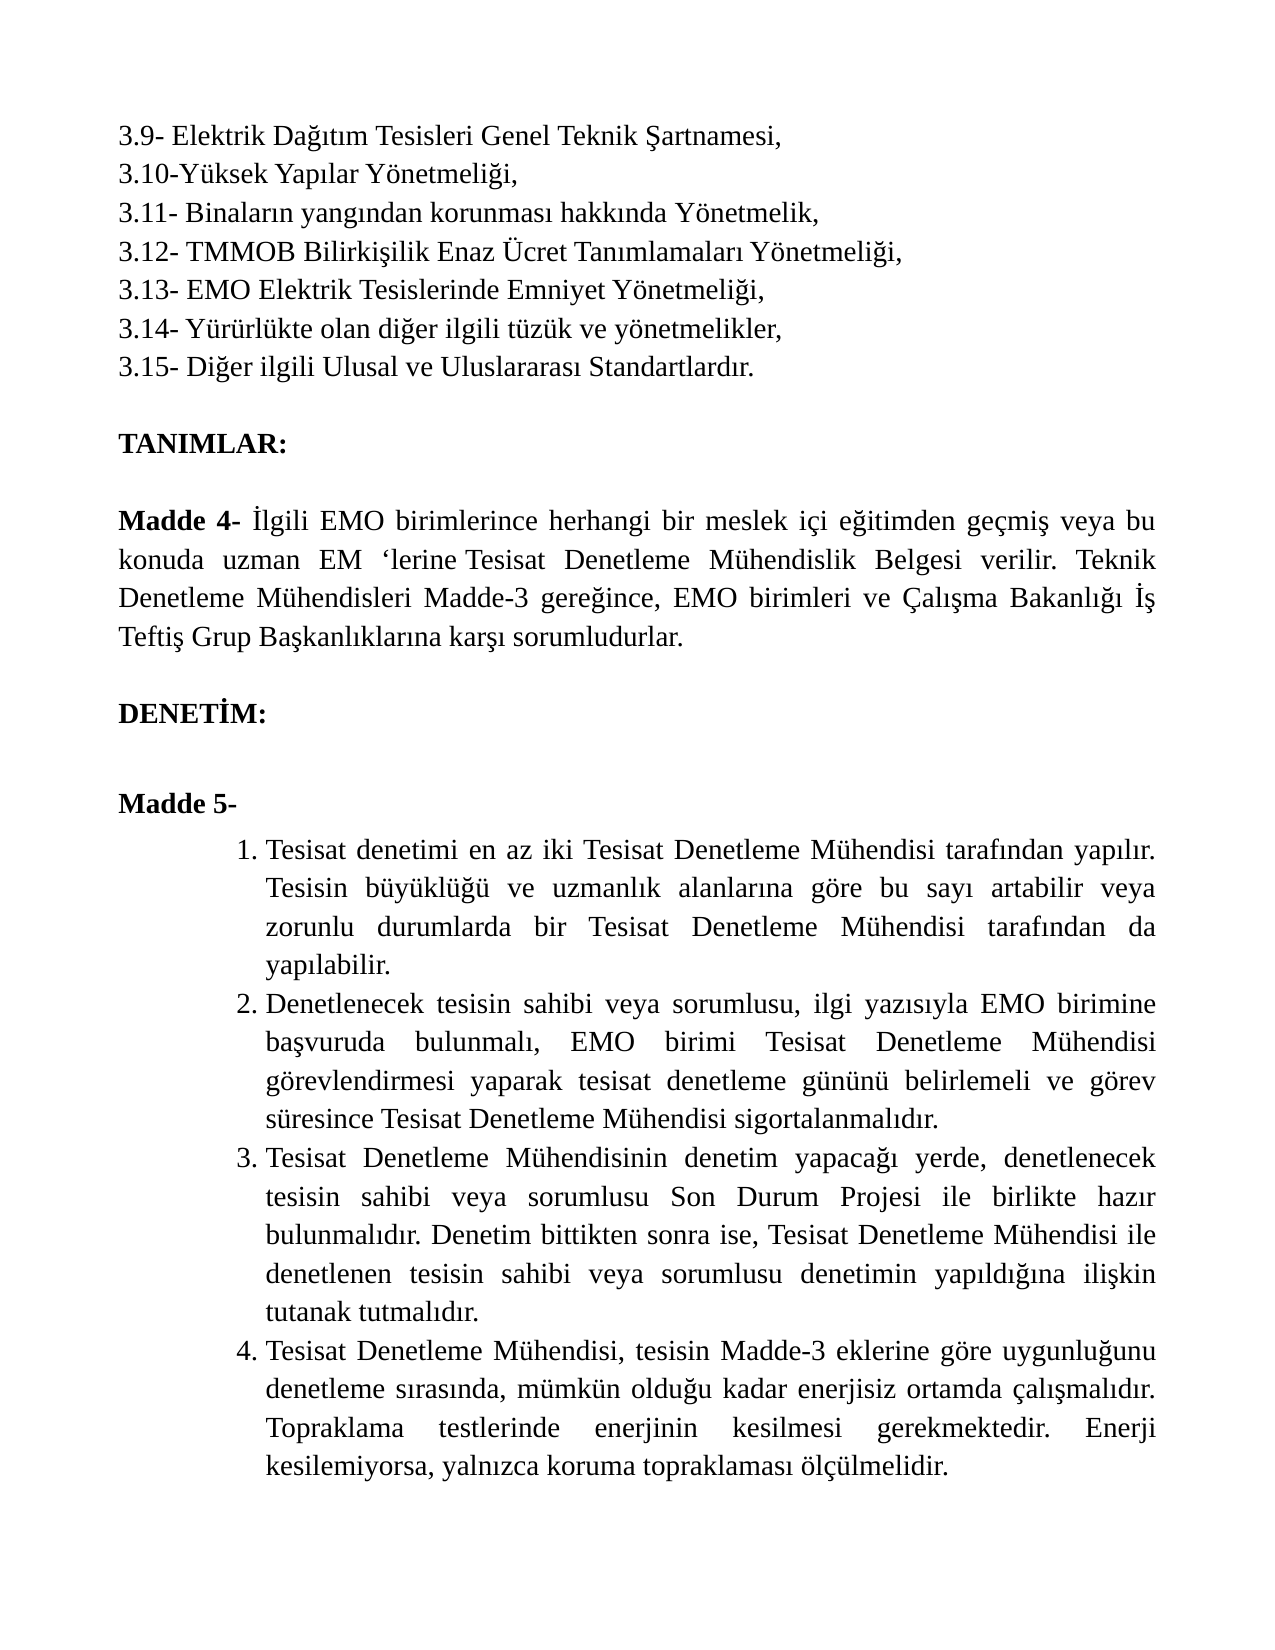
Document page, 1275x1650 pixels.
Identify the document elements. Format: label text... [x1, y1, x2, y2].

list Tesisat Denetleme Mühendisinin denetim yapacağı yerde, denetlenecek tesisin sahibi veya sorumlusu Son Durum Projesi ile birlikte hazır bulunmalıdır. Denetim bittikten sonra ise, Tesisat Denetleme Mühendisi ile denetlenen tesisin sahibi veya sorumlusu denetimin yapıldığına ilişkin tutanak tutmalıdır. [236, 1140, 1157, 1328]
list Denetlenecek tesisin sahibi veya sorumlusu, ilgi yazısıyla EMO birimine başvuruda bulunmalı, EMO birimi Tesisat Denetleme Mühendisi görevlendirmesi yaparak tesisat denetleme gününü belirlemeli ve görev süresince Tesisat Denetleme Mühendisi sigortalanmalıdır. [236, 986, 1157, 1135]
text TANIMLAR: [118, 426, 1157, 460]
text 3.12- TMMOB Bilirkişilik Enaz Ücret Tanımlamaları Yönetmeliği, [118, 234, 1157, 267]
text 3.10-Yüksek Yapılar Yönetmeliği, [118, 157, 1157, 190]
text 3.9- Elektrik Dağıtım Tesisleri Genel Teknik Şartnamesi, [118, 118, 1157, 152]
text 3.15- Diğer ilgili Ulusal ve Uluslararası Standartlardır. [118, 349, 1157, 383]
text Madde 4- İlgili EMO birimlerince herhangi bir meslek içi eğitimden geçmiş veya bu konuda uzman EM ‘lerine Tesisat Denetleme Mühendislik Belgesi verilir. Teknik Denetleme Mühendisleri Madde-3 gereğince, EMO birimleri ve Çalışma Bakanlığı İş Teftiş Grup Başkanlıklarına karşı sorumludurlar. [118, 503, 1157, 653]
text 3.13- EMO Elektrik Tesislerinde Emniyet Yönetmeliği, [118, 272, 1157, 306]
text DENETİM: [118, 696, 1157, 730]
text 3.14- Yürürlükte olan diğer ilgili tüzük ve yönetmelikler, [118, 311, 1157, 344]
text 3.11- Binaların yangından korunması hakkında Yönetmelik, [118, 195, 1157, 229]
subtitle Madde 5- [118, 786, 1157, 819]
list Tesisat Denetleme Mühendisi, tesisin Madde-3 eklerine göre uygunluğunu denetleme sırasında, mümkün olduğu kadar enerjisiz ortamda çalışmalıdır. Topraklama testlerinde enerjinin kesilmesi gerekmektedir. Enerji kesilemiyorsa, yalnızca koruma topraklaması ölçülmelidir. [236, 1333, 1157, 1482]
list Tesisat denetimi en az iki Tesisat Denetleme Mühendisi tarafından yapılır. Tesisin büyüklüğü ve uzmanlık alanlarına göre bu sayı artabilir veya zorunlu durumlarda bir Tesisat Denetleme Mühendisi tarafından da yapılabilir. [236, 832, 1157, 981]
